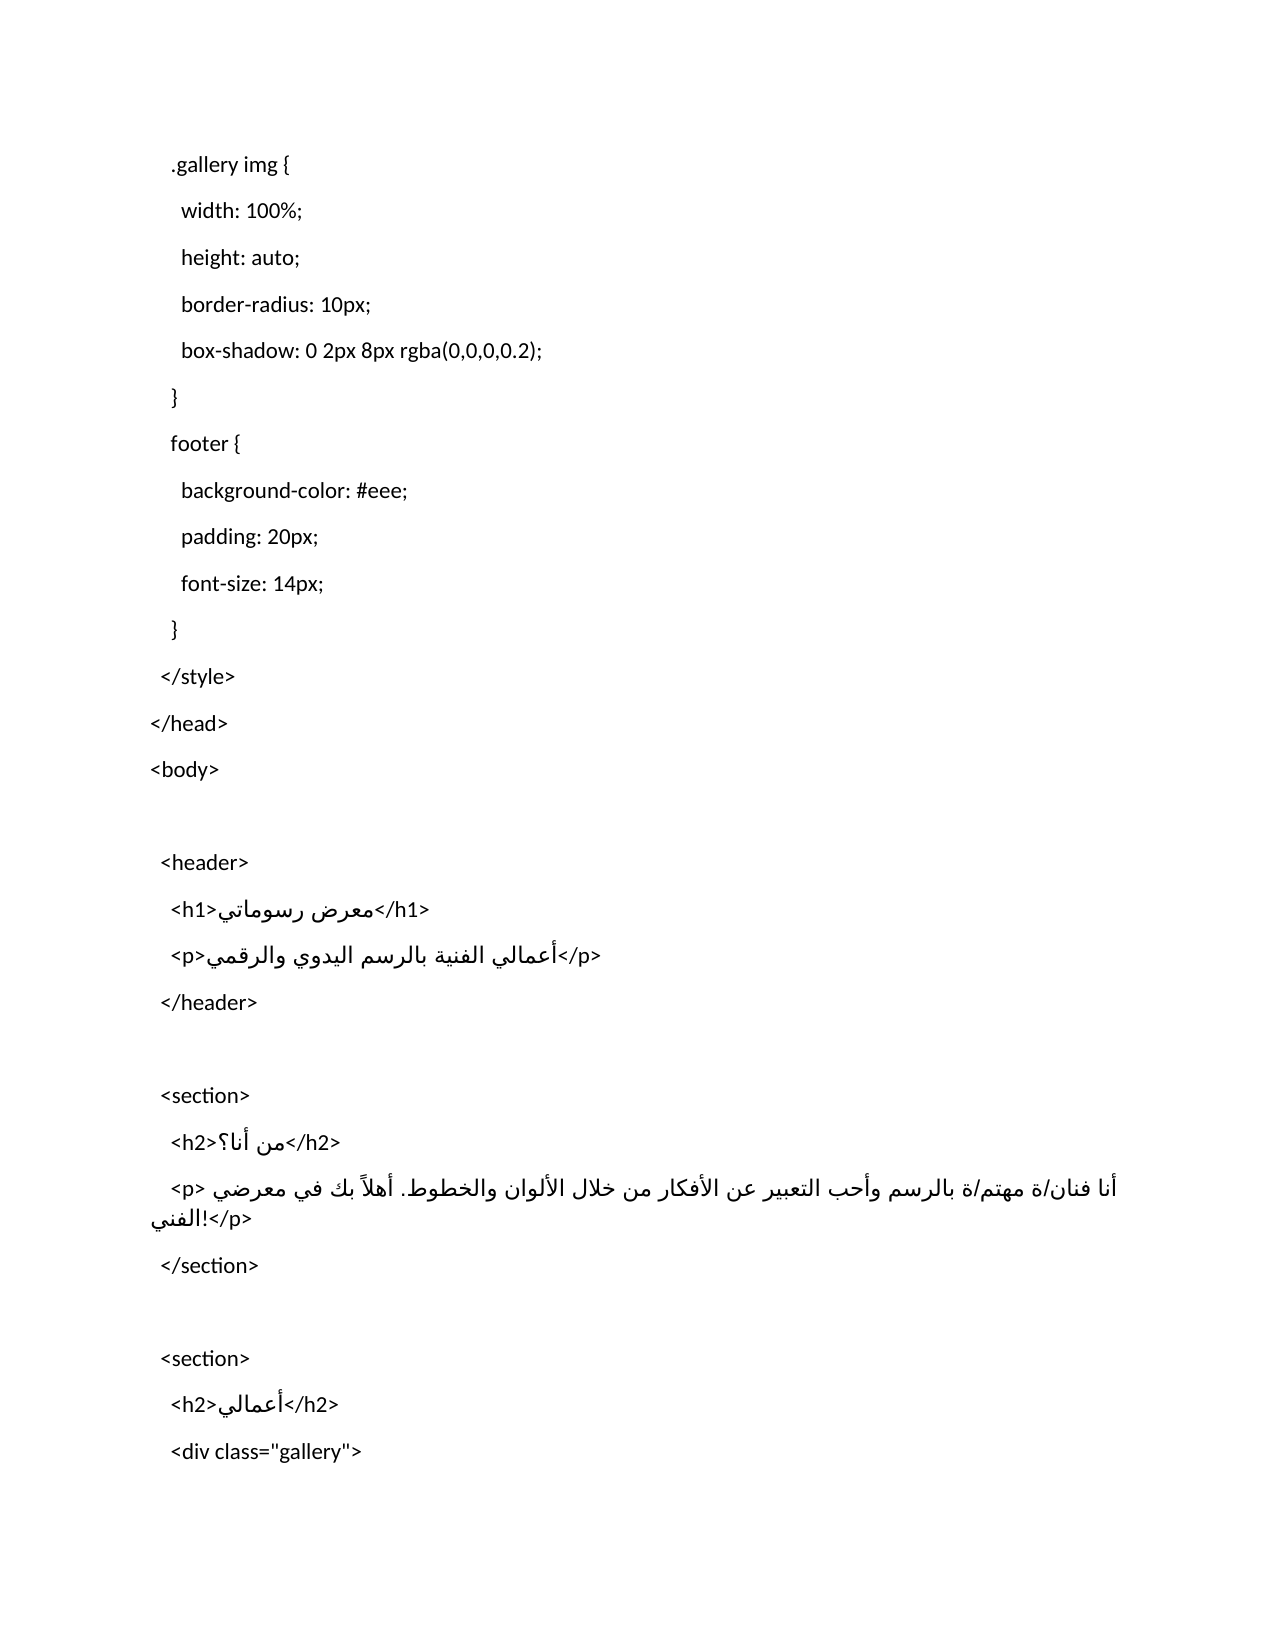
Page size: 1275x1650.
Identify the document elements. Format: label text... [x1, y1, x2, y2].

text <section> [150, 1081, 1125, 1109]
text </header> [150, 988, 1125, 1016]
text <p>أعمالي الفنية بالرسم اليدوي والرقمي</p> [150, 942, 1125, 969]
text } [150, 616, 1125, 644]
text } [150, 383, 1125, 411]
text <h1>معرض رسوماتي</h1> [150, 895, 1125, 923]
text .gallery img { [150, 150, 1125, 178]
text <header> [150, 848, 1125, 876]
text <h2>من أنا؟</h2> [150, 1128, 1125, 1156]
text width: 100%; [150, 197, 1125, 224]
text padding: 20px; [150, 522, 1125, 551]
text <p>أنا فنان/ة مهتم/ة بالرسم وأحب التعبير عن الأفكار من خلال الألوان والخطوط. أهلاً بك في معرضي الفني!</p> [150, 1174, 1125, 1232]
text height: auto; [150, 243, 1125, 271]
text box-shadow: 0 2px 8px rgba(0,0,0,0.2); [150, 336, 1125, 364]
text <section> [150, 1344, 1125, 1372]
text <body> [150, 755, 1125, 783]
text </section> [150, 1251, 1125, 1279]
text font-size: 14px; [150, 569, 1125, 597]
text border-radius: 10px; [150, 290, 1125, 318]
text <div class="gallery"> [150, 1437, 1125, 1465]
text <h2>أعمالي</h2> [150, 1391, 1125, 1418]
text background-color: #eee; [150, 476, 1125, 504]
text </head> [150, 709, 1125, 737]
text footer { [150, 429, 1125, 457]
text </style> [150, 662, 1125, 690]
